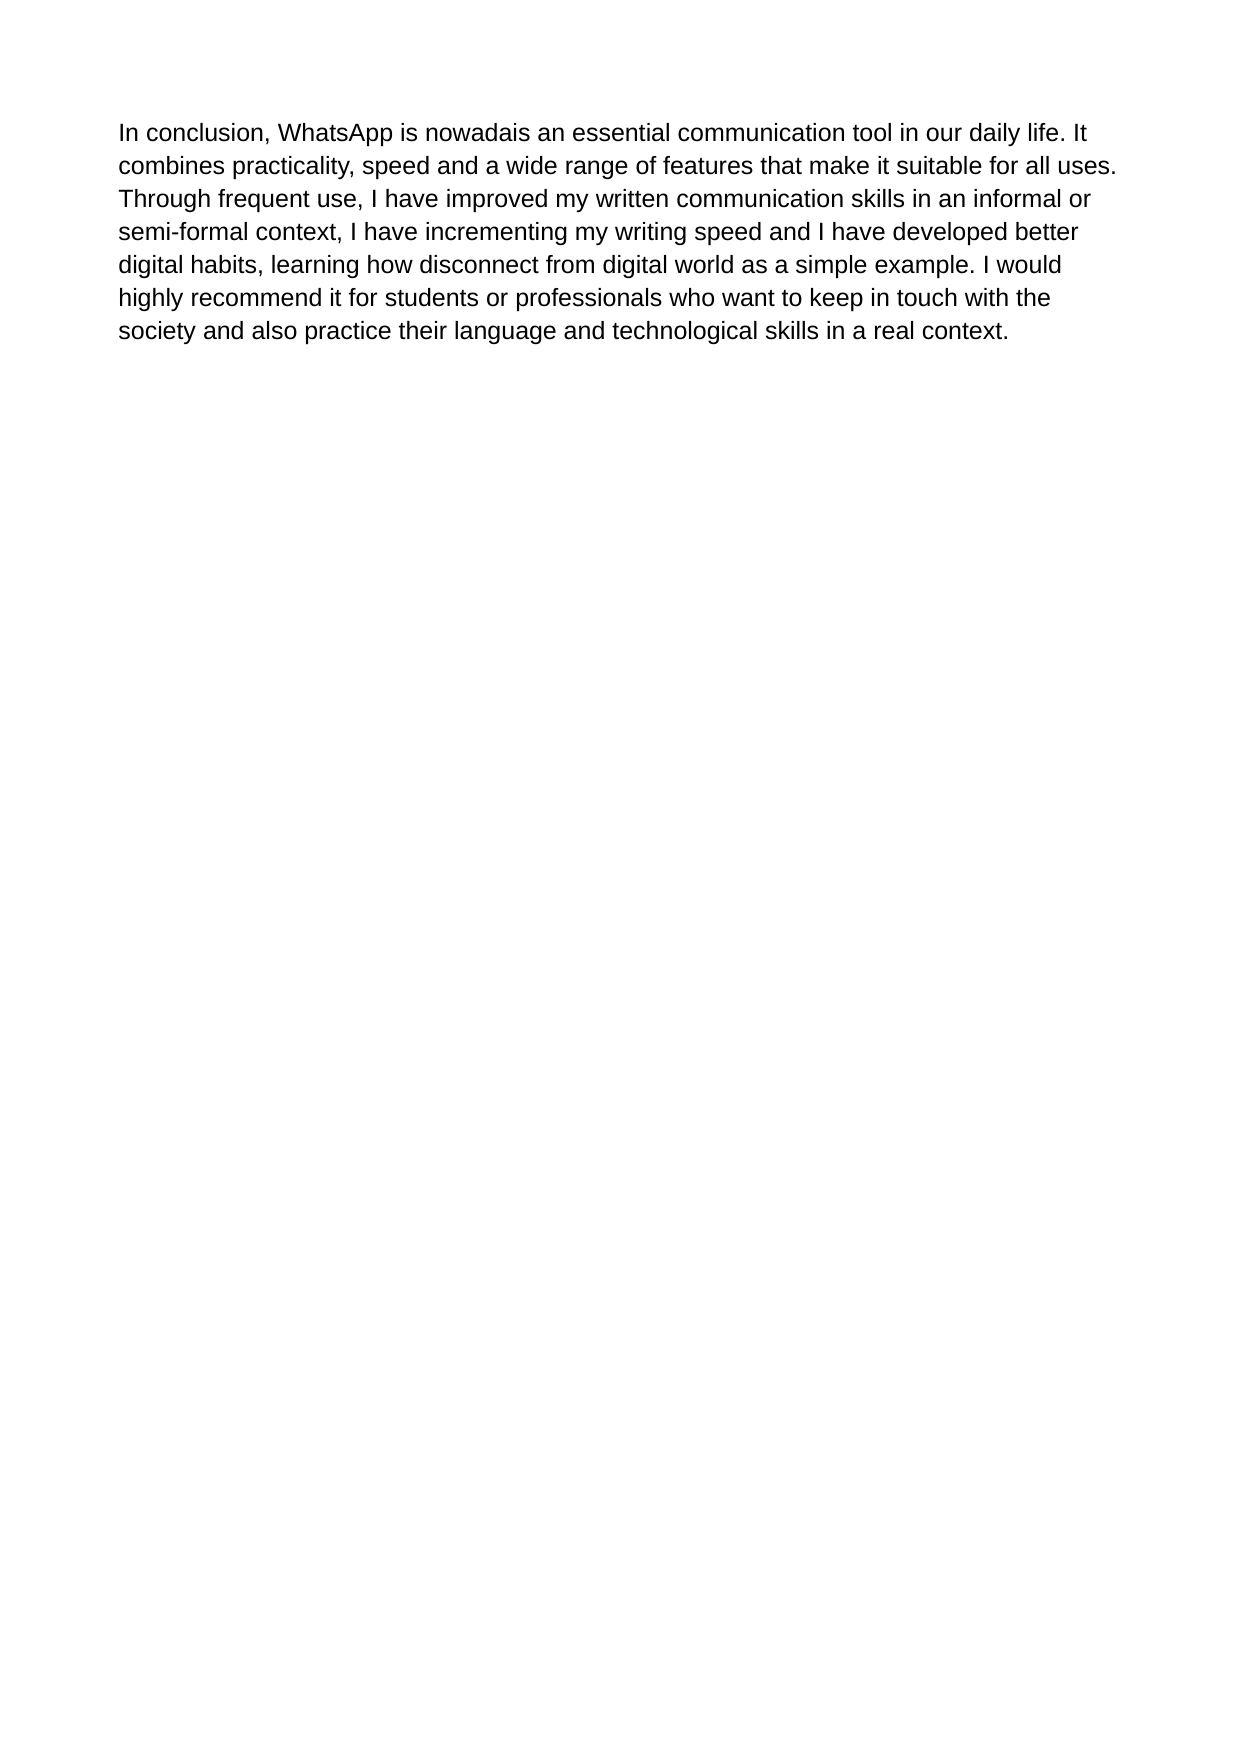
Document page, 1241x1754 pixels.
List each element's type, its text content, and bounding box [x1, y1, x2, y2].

text In conclusion, WhatsApp is nowadais an essential communication tool in our daily life. It combines practicality, speed and a wide range of features that make it suitable for all uses. Through frequent use, I have improved my written communication skills in an informal or semi-formal context, I have incrementing my writing speed and I have developed better digital habits, learning how disconnect from digital world as a simple example. I would highly recommend it for students or professionals who want to keep in touch with the society and also practice their language and technological skills in a real context. [118, 118, 1122, 345]
